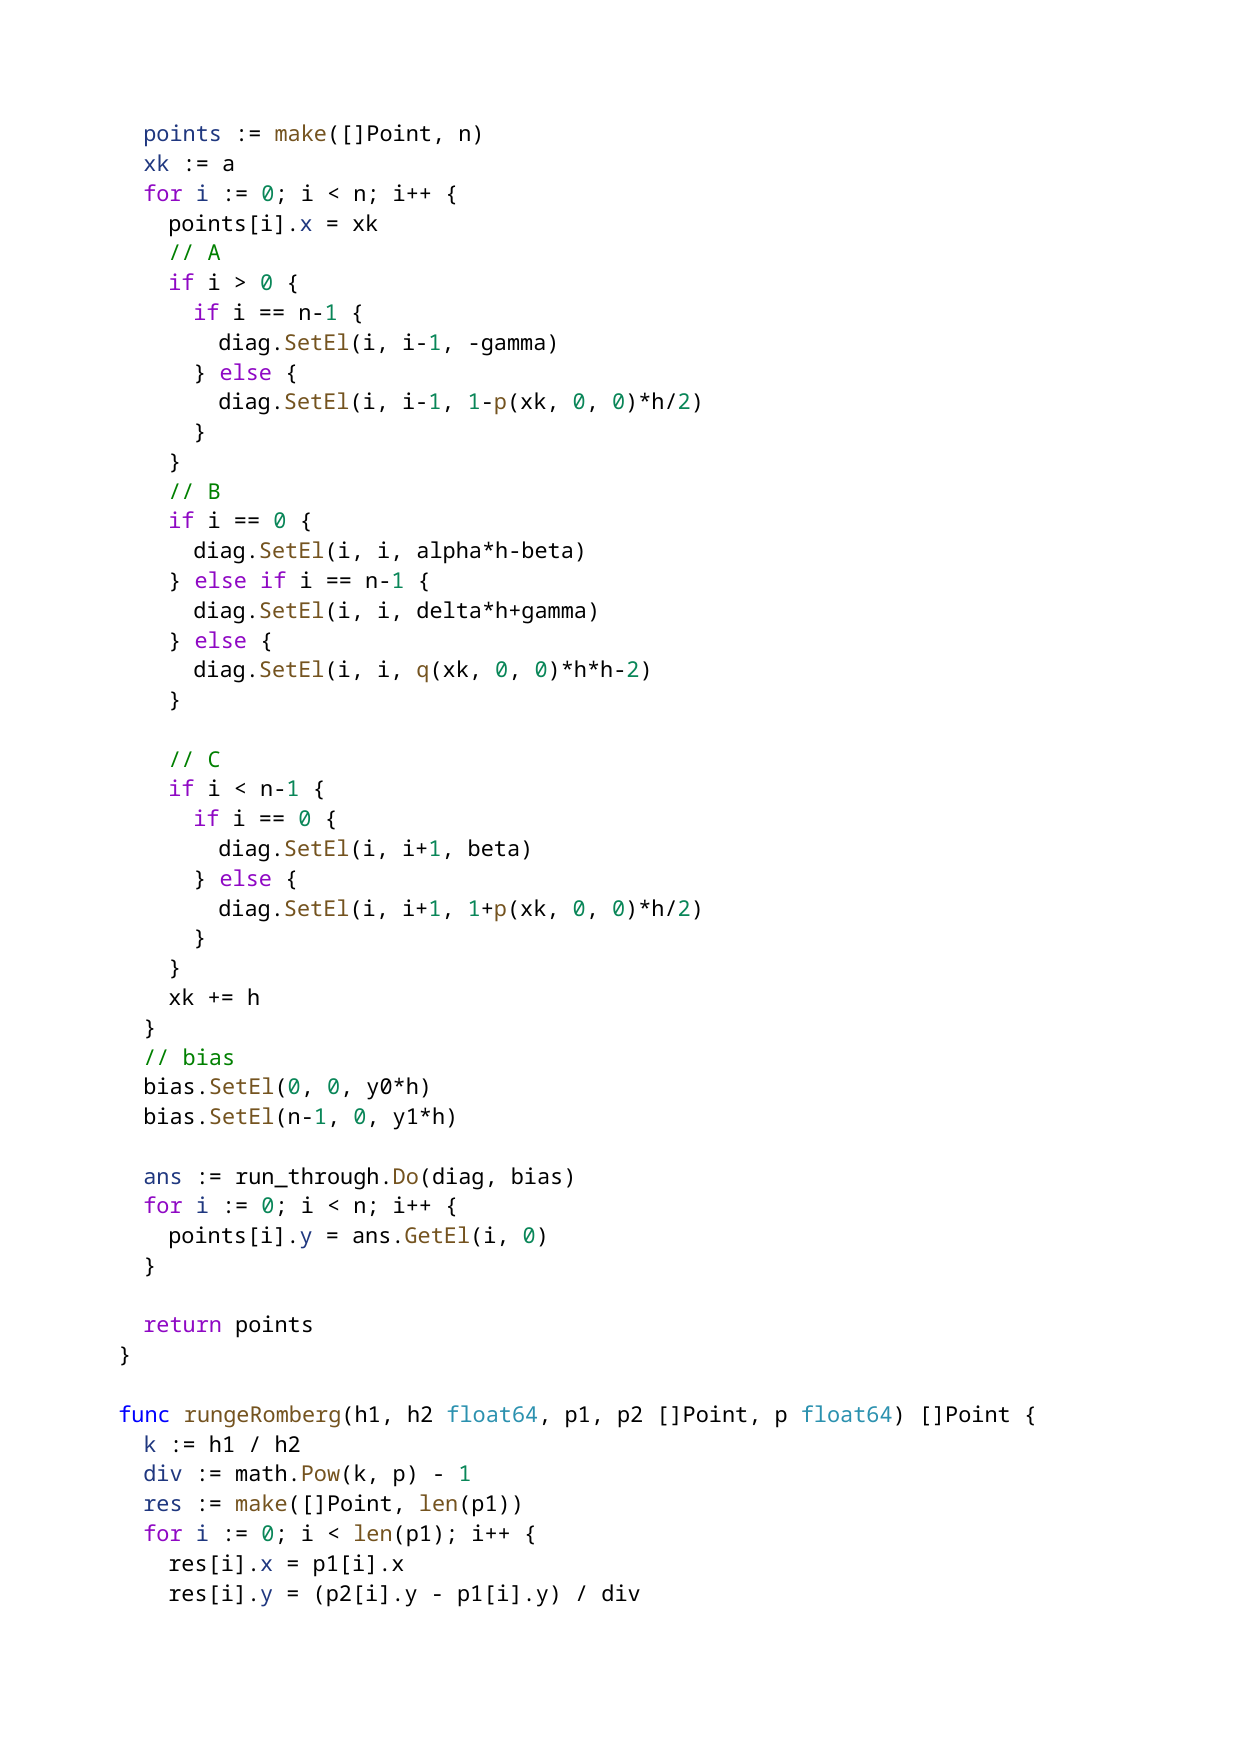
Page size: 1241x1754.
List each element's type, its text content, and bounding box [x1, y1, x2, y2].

text } [118, 922, 1122, 952]
text } [118, 416, 1122, 446]
text // A [118, 237, 1122, 267]
text if i == n-1 { [118, 297, 1122, 327]
text res := make([]Point, len(p1)) [118, 1488, 1122, 1518]
text } [118, 952, 1122, 982]
text // C [118, 744, 1122, 773]
text if i < n-1 { [118, 773, 1122, 803]
text if i == 0 { [118, 803, 1122, 833]
text } [118, 1250, 1122, 1280]
text } else if i == n-1 { [118, 565, 1122, 595]
text } else { [118, 863, 1122, 893]
text if i == 0 { [118, 505, 1122, 535]
text } else { [118, 356, 1122, 386]
text func rungeRomberg(h1, h2 float64, p1, p2 []Point, p float64) []Point { [118, 1399, 1122, 1428]
text } [118, 684, 1122, 714]
text points[i].y = ans.GetEl(i, 0) [118, 1220, 1122, 1250]
text } [118, 1339, 1122, 1369]
text } else { [118, 624, 1122, 654]
text bias.SetEl(n-1, 0, y1*h) [118, 1101, 1122, 1131]
text diag.SetEl(i, i, delta*h+gamma) [118, 595, 1122, 624]
text xk := a [118, 148, 1122, 178]
text // bias [118, 1042, 1122, 1071]
text k := h1 / h2 [118, 1428, 1122, 1458]
text ans := run_through.Do(diag, bias) [118, 1161, 1122, 1190]
text points[i].x = xk [118, 207, 1122, 237]
text if i > 0 { [118, 267, 1122, 297]
text diag.SetEl(i, i, alpha*h-beta) [118, 535, 1122, 565]
text points := make([]Point, n) [118, 118, 1122, 148]
text res[i].x = p1[i].x [118, 1548, 1122, 1577]
text } [118, 446, 1122, 476]
text div := math.Pow(k, p) - 1 [118, 1458, 1122, 1488]
text // B [118, 476, 1122, 505]
text for i := 0; i < n; i++ { [118, 178, 1122, 207]
text return points [118, 1309, 1122, 1339]
text diag.SetEl(i, i, q(xk, 0, 0)*h*h-2) [118, 654, 1122, 684]
text for i := 0; i < len(p1); i++ { [118, 1518, 1122, 1548]
text bias.SetEl(0, 0, y0*h) [118, 1071, 1122, 1101]
text diag.SetEl(i, i+1, beta) [118, 833, 1122, 863]
text res[i].y = (p2[i].y - p1[i].y) / div [118, 1577, 1122, 1607]
text diag.SetEl(i, i+1, 1+p(xk, 0, 0)*h/2) [118, 893, 1122, 922]
text } [118, 1012, 1122, 1042]
text diag.SetEl(i, i-1, 1-p(xk, 0, 0)*h/2) [118, 386, 1122, 416]
text diag.SetEl(i, i-1, -gamma) [118, 327, 1122, 356]
text for i := 0; i < n; i++ { [118, 1190, 1122, 1220]
text xk += h [118, 982, 1122, 1012]
